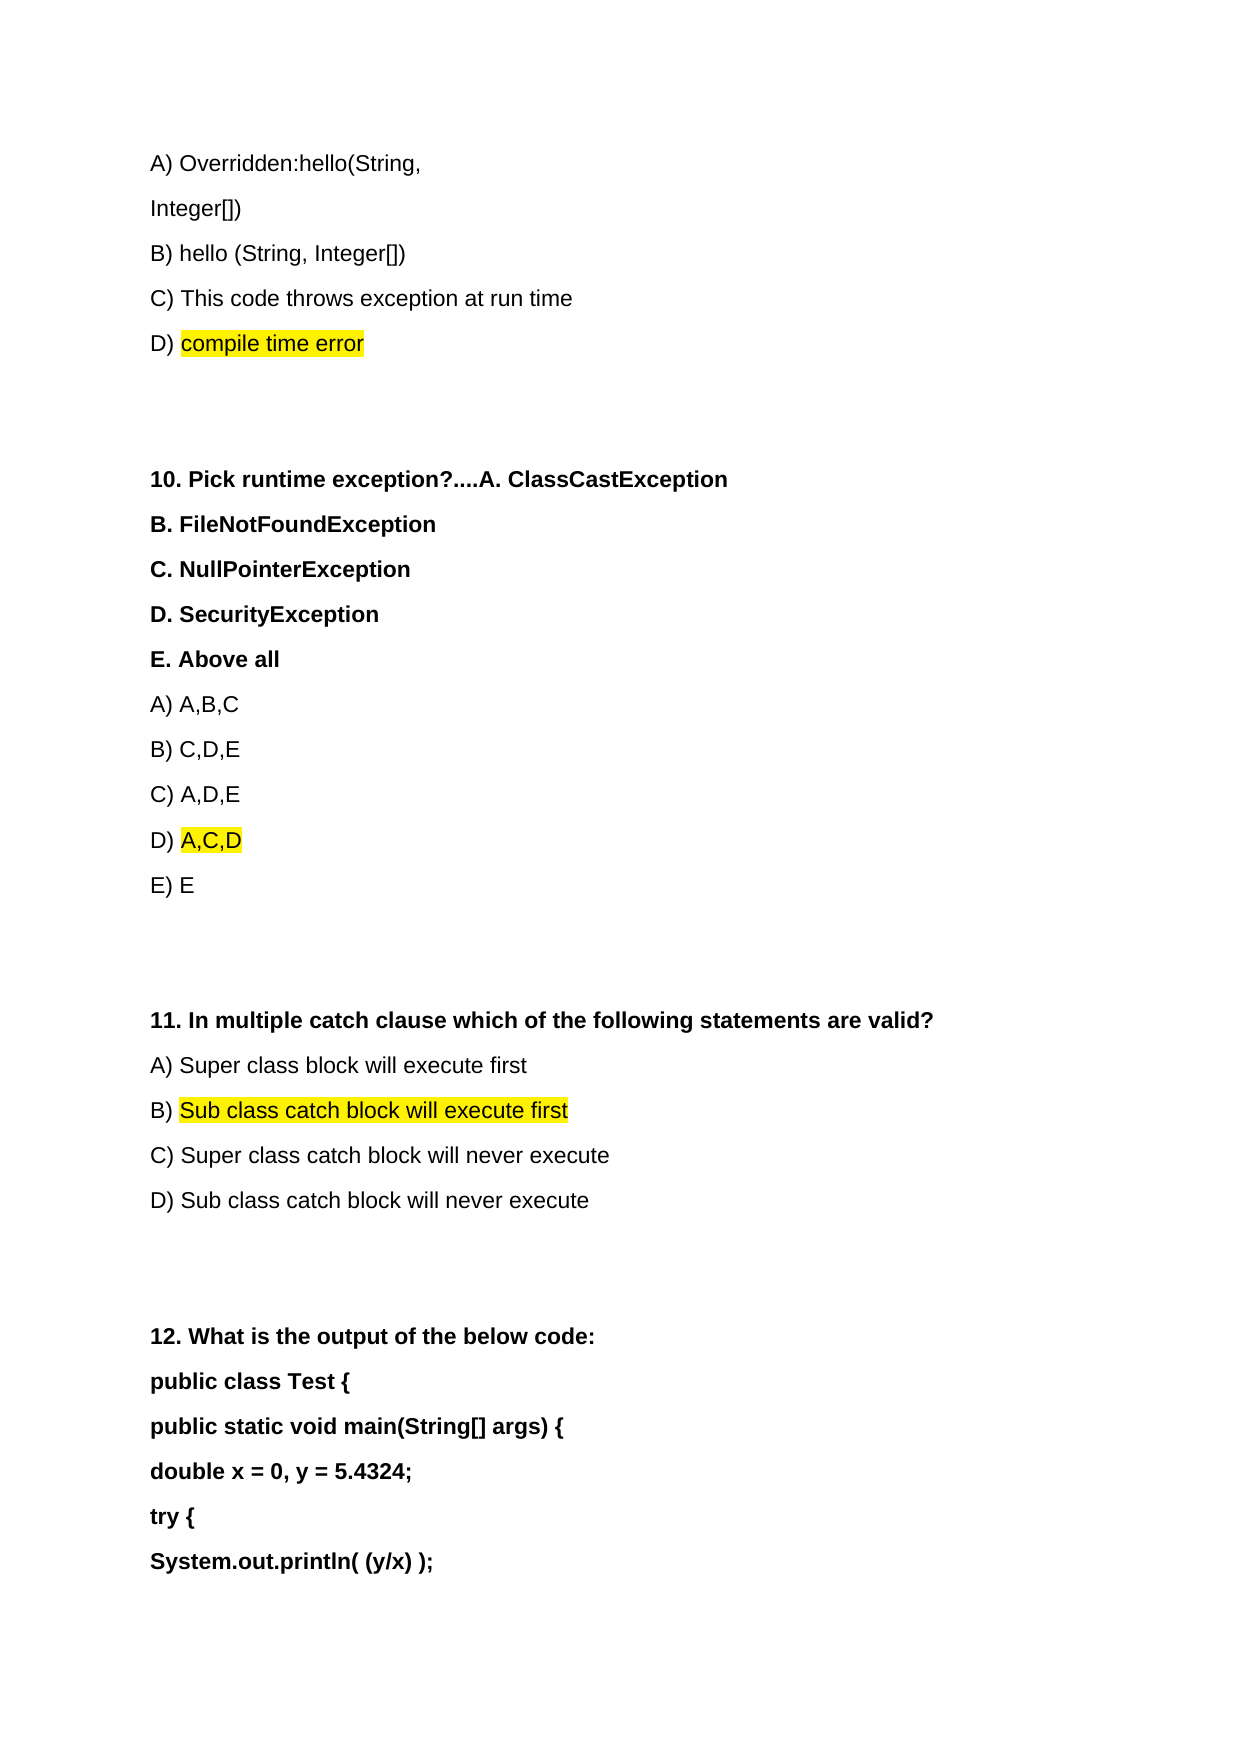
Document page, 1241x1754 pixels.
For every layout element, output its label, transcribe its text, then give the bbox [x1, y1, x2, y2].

text D. SecurityException [150, 601, 1090, 627]
text C) Super class catch block will never execute [150, 1142, 1090, 1169]
text E) E [150, 872, 1090, 898]
text 10. Pick runtime exception?....A. ClassCastException [150, 466, 1090, 492]
text Integer[]) [150, 195, 1090, 221]
text public static void main(String[] args) { [150, 1413, 1090, 1439]
text D) compile time error [150, 330, 1090, 357]
text D) A,C,D [150, 827, 1090, 853]
text double x = 0, y = 5.4324; [150, 1458, 1090, 1484]
text B) hello (String, Integer[]) [150, 240, 1090, 267]
text B) C,D,E [150, 736, 1090, 763]
text B) Sub class catch block will execute first [150, 1097, 1090, 1123]
text A) Overridden:hello(String, [150, 150, 1090, 176]
text A) A,B,C [150, 691, 1090, 718]
text E. Above all [150, 646, 1090, 672]
text System.out.println( (y/x) ); [150, 1548, 1090, 1574]
text 11. In multiple catch clause which of the following statements are valid? [150, 1007, 1090, 1033]
text C) This code throws exception at run time [150, 285, 1090, 312]
text D) Sub class catch block will never execute [150, 1187, 1090, 1214]
text try { [150, 1503, 1090, 1529]
text C. NullPointerException [150, 556, 1090, 582]
text B. FileNotFoundException [150, 511, 1090, 537]
text C) A,D,E [150, 781, 1090, 808]
text public class Test { [150, 1368, 1090, 1394]
text 12. What is the output of the below code: [150, 1323, 1090, 1349]
text A) Super class block will execute first [150, 1052, 1090, 1078]
